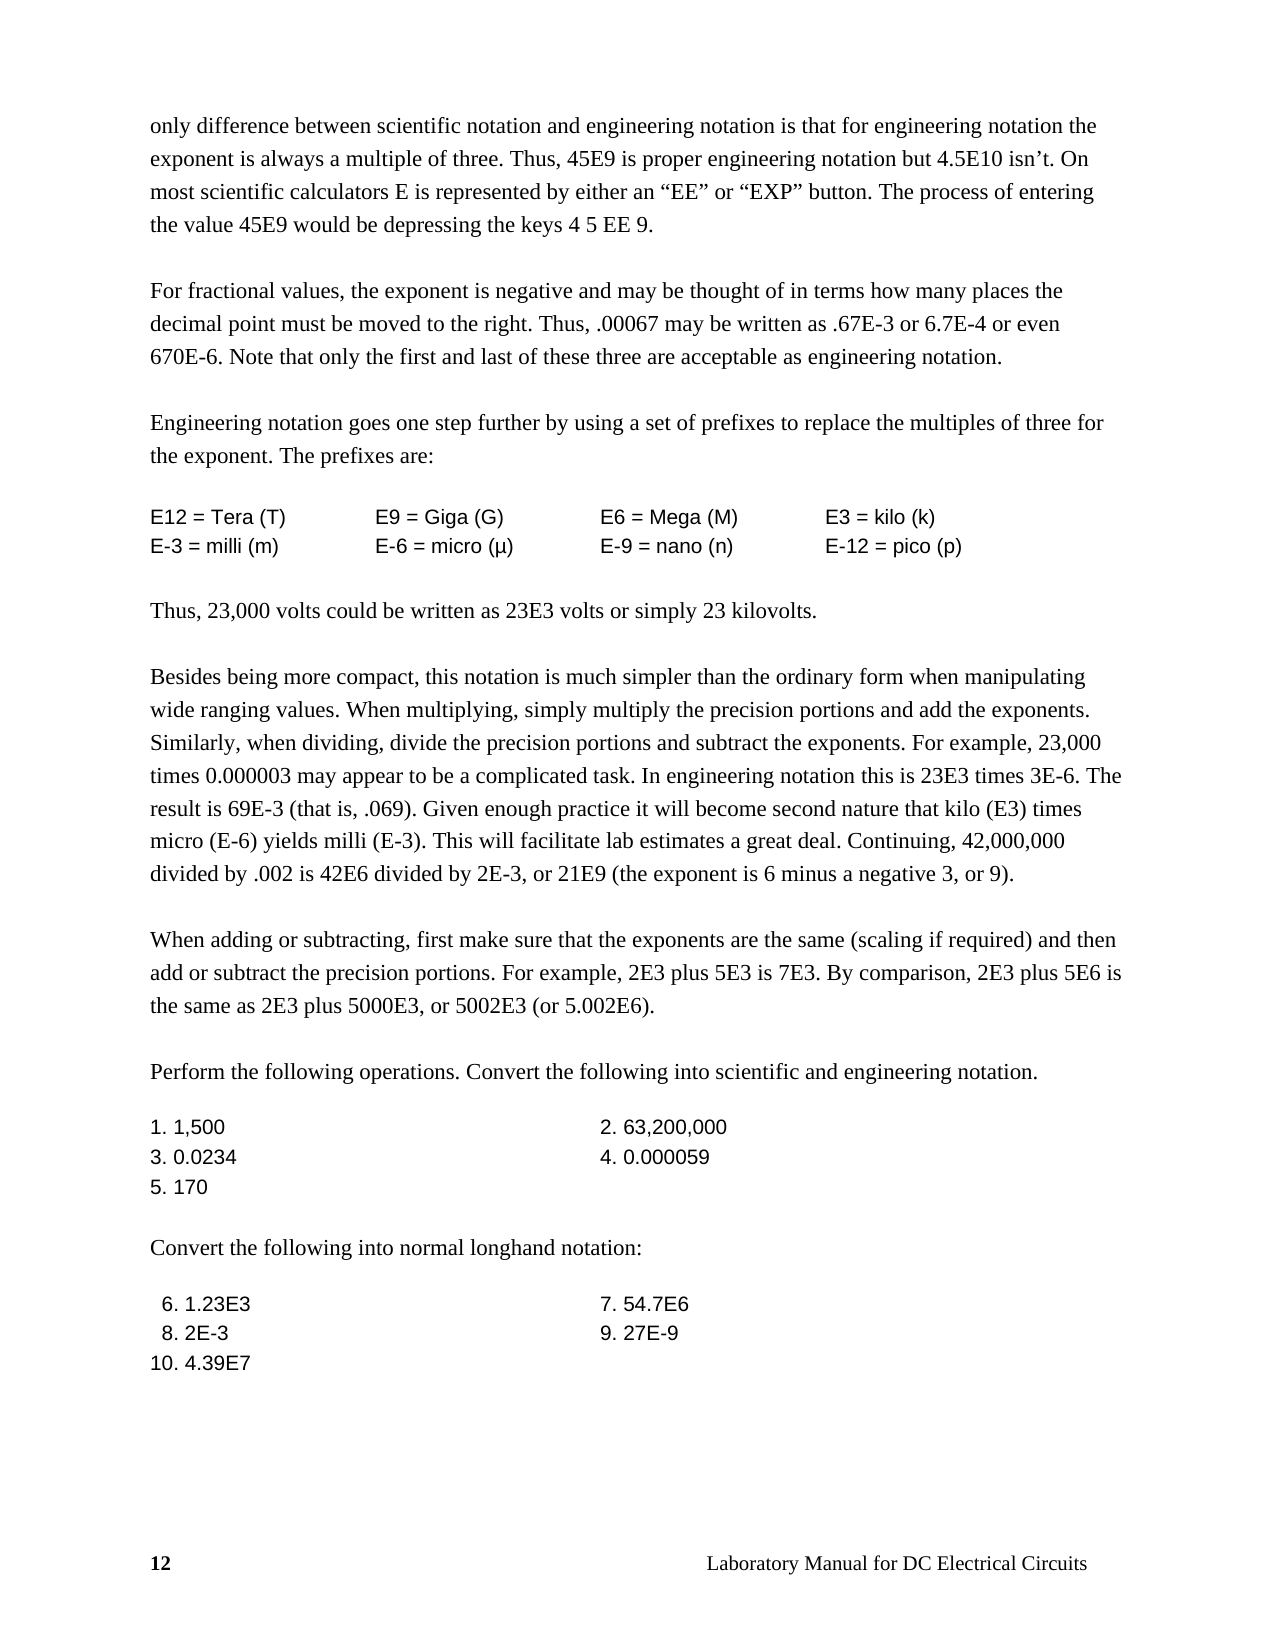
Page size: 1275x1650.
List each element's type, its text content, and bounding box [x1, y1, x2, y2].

text When adding or subtracting, first make sure that the exponents are the same (scaling if required) and then add or subtract the precision portions. For example, 2E3 plus 5E3 is 7E3. By comparison, 2E3 plus 5E6 is the same as 2E3 plus 5000E3, or 5002E3 (or 5.002E6). [150, 926, 1125, 1018]
text only difference between scientific notation and engineering notation is that for engineering notation the exponent is always a multiple of three. Thus, 45E9 is proper engineering notation but 4.5E10 isn’t. On most scientific calculators E is represented by either an “EE” or “EXP” button. The process of entering the value 45E9 would be depressing the keys 4 5 EE 9. [150, 112, 1125, 238]
text 5. 170 [150, 1175, 1125, 1199]
text 670E-6. Note that only the first and last of these three are acceptable as engineering notation. [150, 343, 1125, 369]
text Besides being more compact, this notation is much simpler than the ordinary form when manipulating wide ranging values. When multiplying, simply multiply the precision portions and add the exponents. Similarly, when dividing, divide the precision portions and subtract the exponents. For example, 23,000 times 0.000003 may appear to be a complicated task. In engineering notation this is 23E3 times 3E-6. The result is 69E-3 (that is, .069). Given enough practice it will become second nature that kilo (E3) times micro (E-6) yields milli (E-3). This will facilitate lab estimates a great deal. Continuing, 42,000,000 divided by .002 is 42E6 divided by 2E-3, or 21E9 (the exponent is 6 minus a negative 3, or 9). [150, 663, 1125, 887]
text 6. 1.23E3 7. 54.7E6 [150, 1291, 1125, 1315]
text Engineering notation goes one step further by using a set of prefixes to replace the multiples of three for the exponent. The prefixes are: [150, 409, 1125, 468]
text 8. 2E-3 9. 27E-9 [150, 1321, 1125, 1345]
text Thus, 23,000 volts could be written as 23E3 volts or simply 23 kilovolts. [150, 597, 1125, 623]
text 10. 4.39E7 [150, 1351, 1125, 1375]
text 3. 0.0234 4. 0.000059 [150, 1145, 1125, 1169]
text For fractional values, the exponent is negative and may be thought of in terms how many places the decimal point must be moved to the right. Thus, .00067 may be written as .67E-3 or 6.7E-4 or even [150, 277, 1125, 336]
text E-3 = milli (m) E-6 = micro (µ) E-9 = nano (n) E-12 = pico (p) [150, 534, 1125, 558]
text 1. 1,500 2. 63,200,000 [150, 1115, 1125, 1139]
text E12 = Tera (T) E9 = Giga (G) E6 = Mega (M) E3 = kilo (k) [150, 504, 1125, 528]
text Perform the following operations. Convert the following into scientific and engineering notation. [150, 1058, 1125, 1084]
text Convert the following into normal longhand notation: [150, 1234, 1125, 1261]
